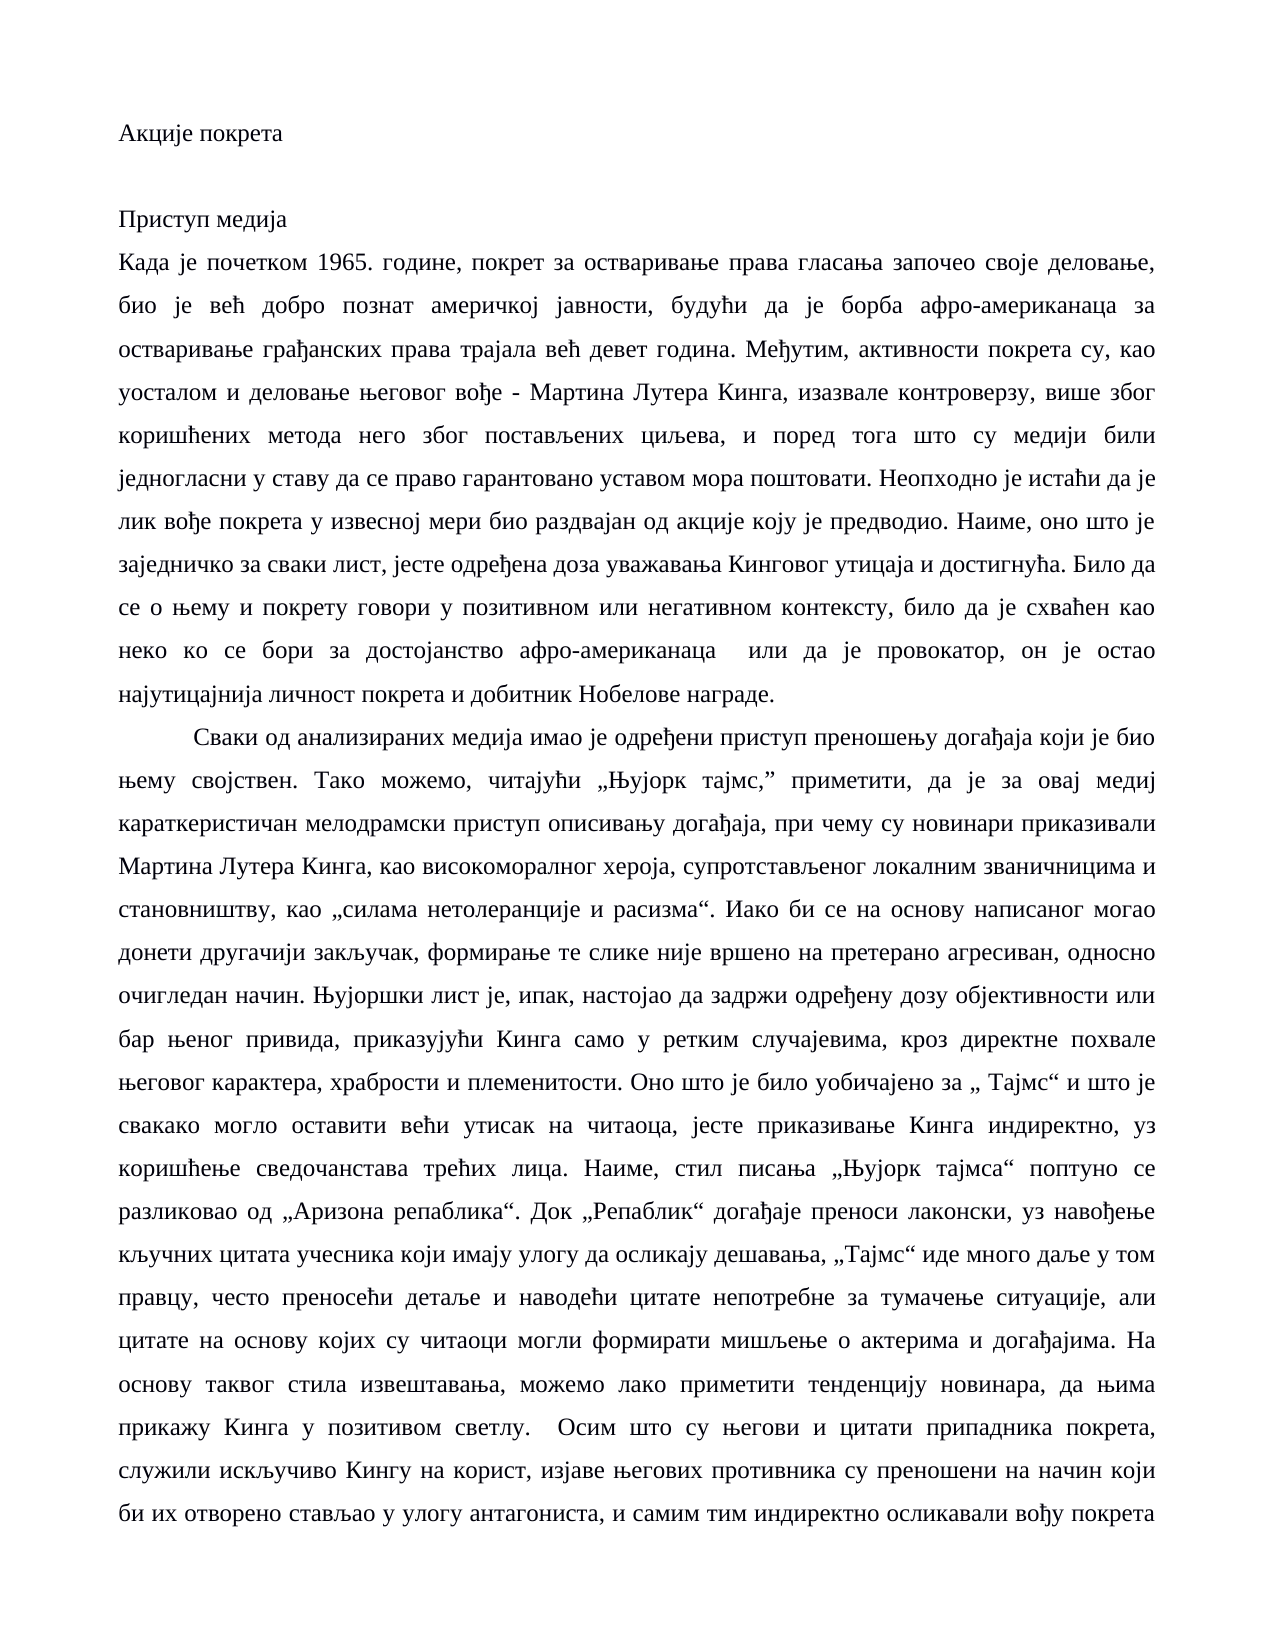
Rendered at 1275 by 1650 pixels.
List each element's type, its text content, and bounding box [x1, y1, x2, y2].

text Акције покрета [118, 118, 1157, 147]
text Приступ медија [118, 204, 1157, 233]
text Сваки од анализираних медија имао је одређени приступ преношењу догађаја који је био њему својствен. Тако можемо, читајући „Њујорк тајмс,” приметити, да је за овај медиј караткеристичан мелодрамски приступ описивању догађаја, при чему су новинари приказивали Мартина Лутера Кинга, као високоморалног хероја, супротстављеног локалним званичницима и становништву, као „силама нетолеранције и расизма“. Иако би се на основу написаног могао донети другачији закључак, формирање те слике није вршено на претерано агресиван, односно очигледан начин. Њујоршки лист је, ипак, настојао да задржи одређену дозу објективности или бар њеног привида, приказујући Кинга само у ретким случајевима, кроз директне похвале његовог карактера, храбрости и племенитости. Оно што је било уобичајено за „ Тајмс“ и што је свакако могло оставити већи утисак на читаоца, јесте приказивање Кинга индиректно, уз коришћење сведочанстава трећих лица. Наиме, стил писања „Њујорк тајмса“ поптуно се разликовао од „Аризона репаблика“. Док „Репаблик“ догађаје преноси лаконски, уз навођење кључних цитата учесника који имају улогу да осликају дешавања, „Тајмс“ иде много даље у том правцу, често преносећи детаље и наводећи цитате непотребне за тумачење ситуације, али цитате на основу којих су читаоци могли формирати мишљење о актерима и догађајима. На основу таквог стила извештавања, можемо лако приметити тенденцију новинара, да њима прикажу Кинга у позитивом светлу. Осим што су његови и цитати припадника покрета, служили искључиво Кингу на корист, изјаве његових противника су преношени на начин који би их отворено стављао у улогу антагониста, и самим тим индиректно осликавали вођу покрета [118, 722, 1157, 1527]
text Када је почетком 1965. године, покрет за остваривање права гласања започео своје деловање, био је већ добро познат америчкој јавности, будући да је борба афро-американаца за остваривање грађанских права трајала већ девет година. Међутим, активности покрета су, као уосталом и деловање његовог вође - Мартина Лутера Кинга, изазвале контроверзу, више због коришћених метода него због постављених циљева, и поред тога што су медији били једногласни у ставу да се право гарантовано уставом мора поштовати. Неопходно је истаћи да је лик вође покрета у извесној мери био раздвајан од акције коју је предводио. Наиме, оно што је заједничко за сваки лист, јесте одређена доза уважавања Кинговог утицаја и достигнућа. Било да се о њему и покрету говори у позитивном или негативном контексту, било да је схваћен као неко ко се бори за достојанство афро-американаца или да је провокатор, он је остао најутицајнија личност покрета и добитник Нобелове награде. [118, 247, 1157, 707]
